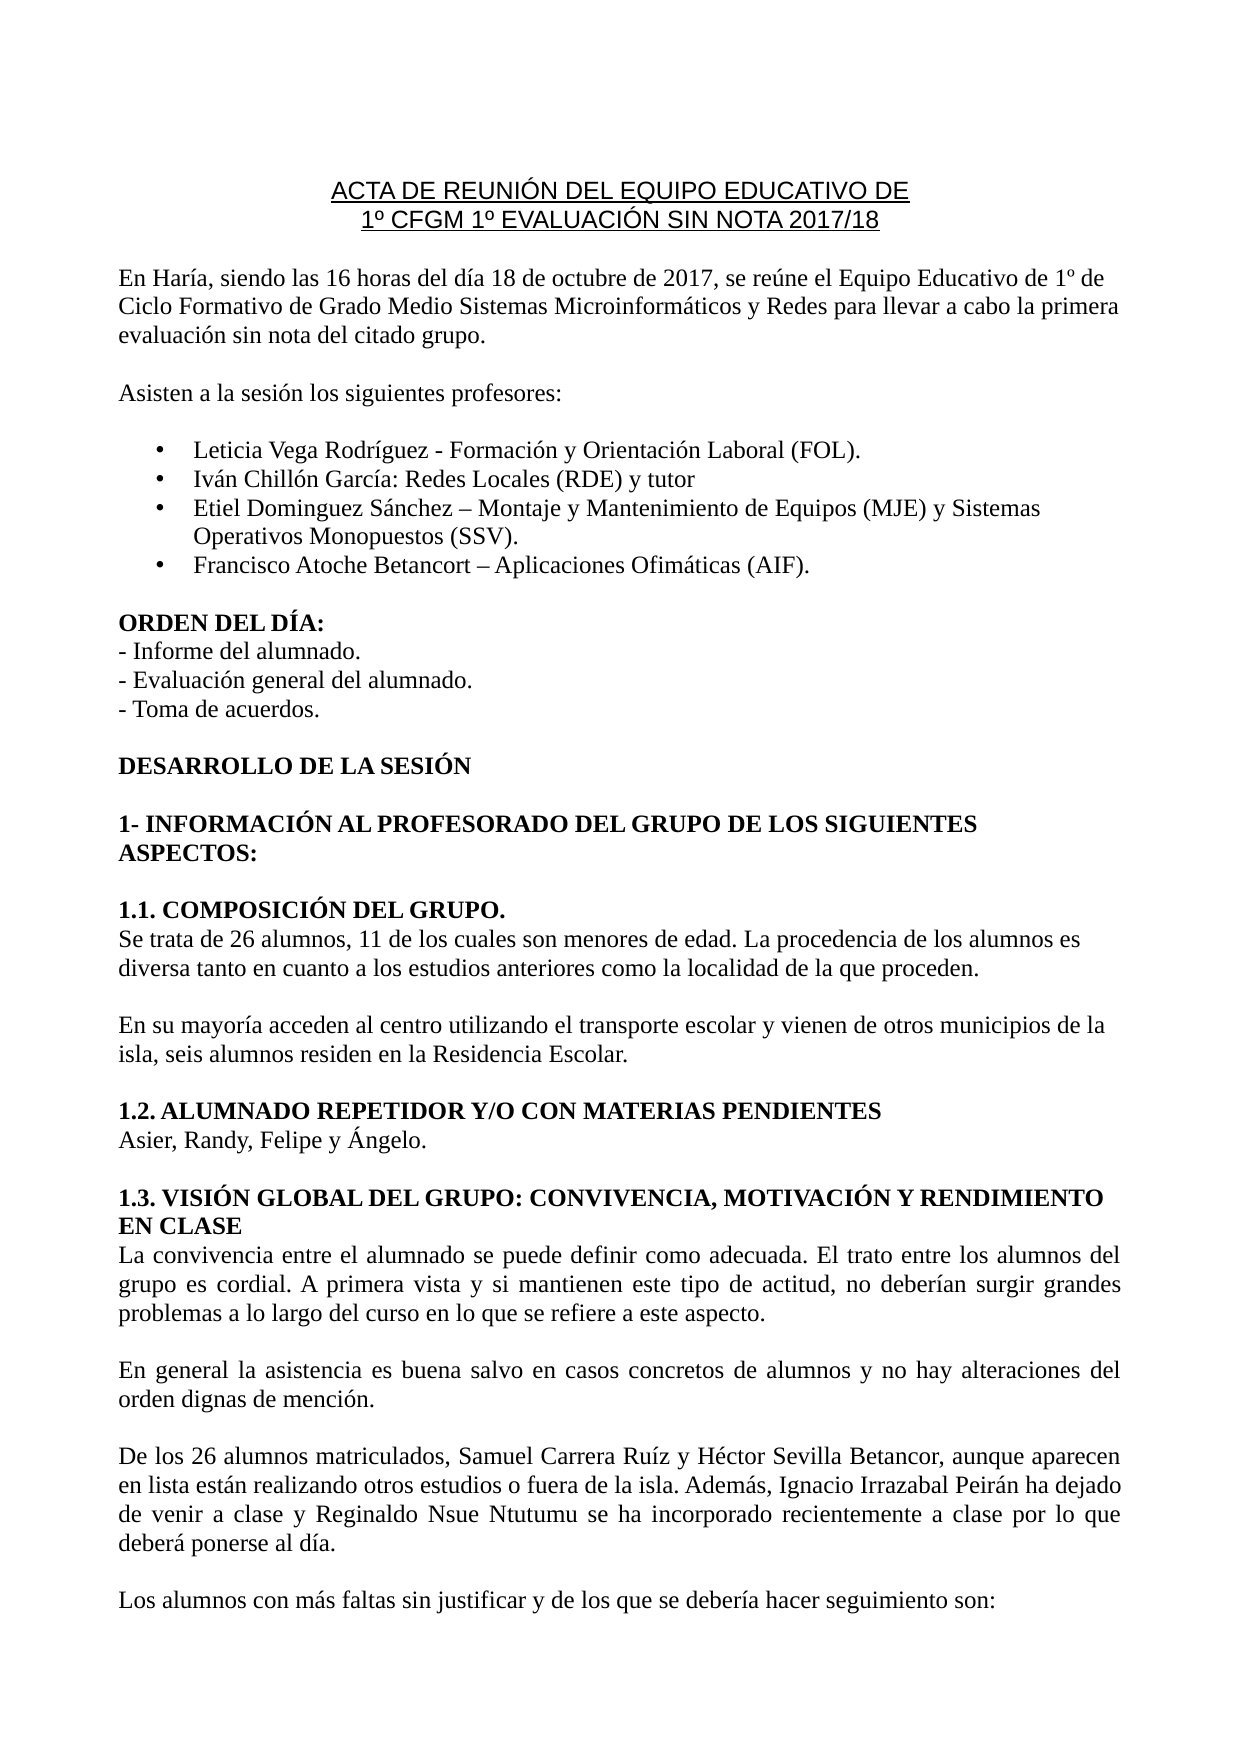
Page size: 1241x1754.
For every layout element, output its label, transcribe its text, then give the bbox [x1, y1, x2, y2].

text ACTA DE REUNIÓN DEL EQUIPO EDUCATIVO DE [118, 176, 1122, 205]
text 1.2. ALUMNADO REPETIDOR Y/O CON MATERIAS PENDIENTES [118, 1096, 1122, 1125]
text DESARROLLO DE LA SESIÓN [118, 751, 1122, 780]
text De los 26 alumnos matriculados, Samuel Carrera Ruíz y Héctor Sevilla Betancor, aunque aparecen en lista están realizando otros estudios o fuera de la isla. Además, Ignacio Irrazabal Peirán ha dejado de venir a clase y Reginaldo Nsue Ntutumu se ha incorporado recientemente a clase por lo que deberá ponerse al día. [118, 1441, 1122, 1556]
text En general la asistencia es buena salvo en casos concretos de alumnos y no hay alteraciones del orden dignas de mención. [118, 1355, 1122, 1413]
text - Informe del alumnado. [118, 636, 1122, 665]
text 1.3. VISIÓN GLOBAL DEL GRUPO: CONVIVENCIA, MOTIVACIÓN Y RENDIMIENTO EN CLASE [118, 1183, 1122, 1240]
text - Evaluación general del alumnado. [118, 665, 1122, 694]
list Leticia Vega Rodríguez - Formación y Orientación Laboral (FOL). [156, 435, 1122, 464]
list Francisco Atoche Betancort – Aplicaciones Ofimáticas (AIF). [156, 550, 1122, 579]
text En su mayoría acceden al centro utilizando el transporte escolar y vienen de otros municipios de la isla, seis alumnos residen en la Residencia Escolar. [118, 1010, 1122, 1068]
text Asier, Randy, Felipe y Ángelo. [118, 1125, 1122, 1154]
list Etiel Dominguez Sánchez – Montaje y Mantenimiento de Equipos (MJE) y Sistemas Operativos Monopuestos (SSV). [156, 493, 1122, 550]
text Se trata de 26 alumnos, 11 de los cuales son menores de edad. La procedencia de los alumnos es diversa tanto en cuanto a los estudios anteriores como la localidad de la que proceden. [118, 924, 1122, 981]
text 1.1. COMPOSICIÓN DEL GRUPO. [118, 895, 1122, 924]
text ORDEN DEL DÍA: [118, 608, 1122, 636]
text 1- INFORMACIÓN AL PROFESORADO DEL GRUPO DE LOS SIGUIENTES [118, 809, 1122, 838]
text - Toma de acuerdos. [118, 694, 1122, 723]
text En Haría, siendo las 16 horas del día 18 de octubre de 2017, se reúne el Equipo Educativo de 1º de Ciclo Formativo de Grado Medio Sistemas Microinformáticos y Redes para llevar a cabo la primera evaluación sin nota del citado grupo. [118, 263, 1122, 349]
text La convivencia entre el alumnado se puede definir como adecuada. El trato entre los alumnos del grupo es cordial. A primera vista y si mantienen este tipo de actitud, no deberían surgir grandes problemas a lo largo del curso en lo que se refiere a este aspecto. [118, 1240, 1122, 1326]
text Asisten a la sesión los siguientes profesores: [118, 378, 1122, 406]
list Iván Chillón García: Redes Locales (RDE) y tutor [156, 464, 1122, 493]
text Los alumnos con más faltas sin justificar y de los que se debería hacer seguimiento son: [118, 1585, 1122, 1614]
text 1º CFGM 1º EVALUACIÓN SIN NOTA 2017/18 [118, 205, 1122, 234]
text ASPECTOS: [118, 838, 1122, 866]
